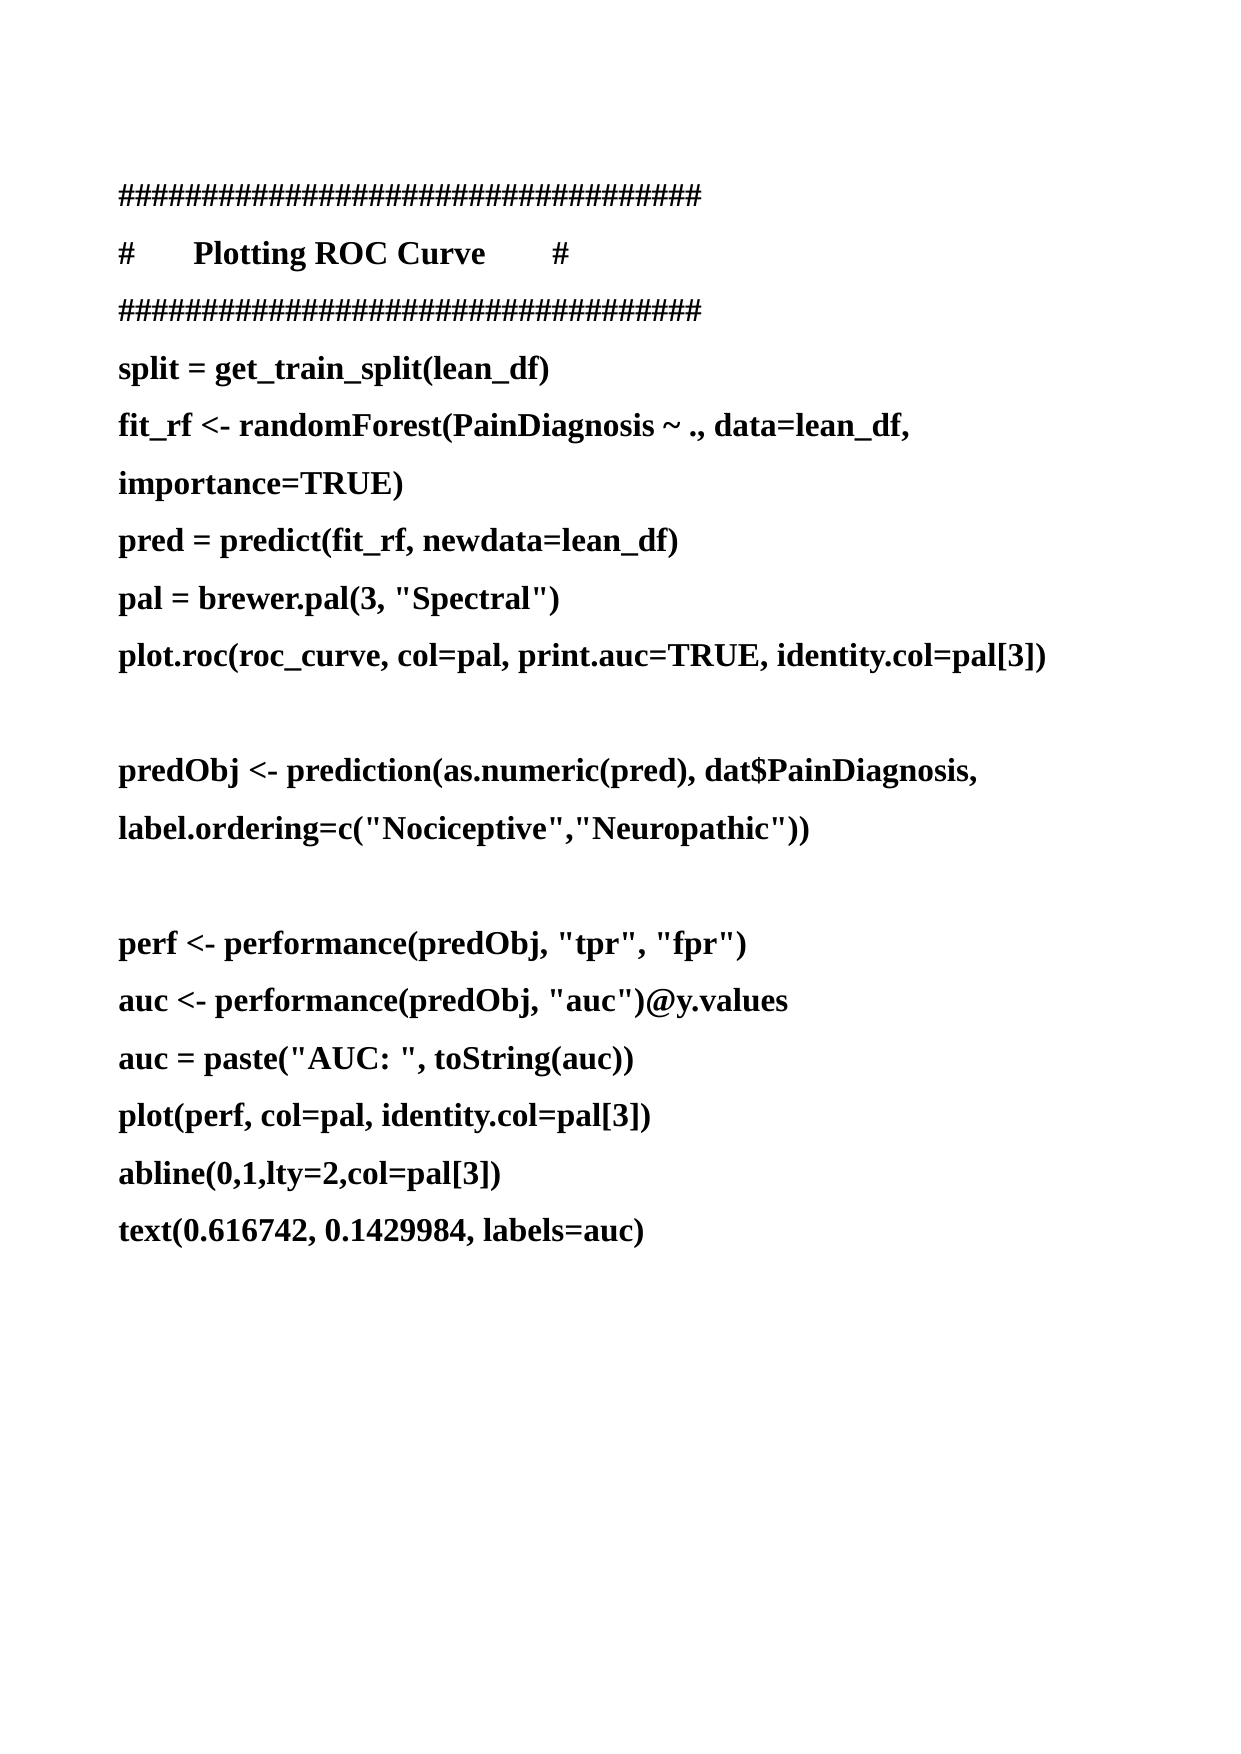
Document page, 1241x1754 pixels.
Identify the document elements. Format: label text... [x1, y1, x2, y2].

text auc <- performance(predObj, "auc")@y.values [118, 981, 1122, 1019]
text plot.roc(roc_curve, col=pal, print.auc=TRUE, identity.col=pal[3]) [118, 636, 1122, 674]
text fit_rf <- randomForest(PainDiagnosis ~ ., data=lean_df, importance=TRUE) [118, 406, 1122, 501]
text predObj <- prediction(as.numeric(pred), dat$PainDiagnosis, label.ordering=c("Nociceptive","Neuropathic")) [118, 751, 1122, 846]
text pred = predict(fit_rf, newdata=lean_df) [118, 521, 1122, 559]
text pal = brewer.pal(3, "Spectral") [118, 578, 1122, 616]
text # Plotting ROC Curve # [118, 233, 1122, 271]
text abline(0,1,lty=2,col=pal[3]) [118, 1153, 1122, 1191]
text text(0.616742, 0.1429984, labels=auc) [118, 1211, 1122, 1249]
text ################################### [118, 291, 1122, 329]
text ################################### [118, 176, 1122, 214]
text plot(perf, col=pal, identity.col=pal[3]) [118, 1096, 1122, 1134]
text split = get_train_split(lean_df) [118, 348, 1122, 386]
text auc = paste("AUC: ", toString(auc)) [118, 1038, 1122, 1076]
text perf <- performance(predObj, "tpr", "fpr") [118, 923, 1122, 961]
